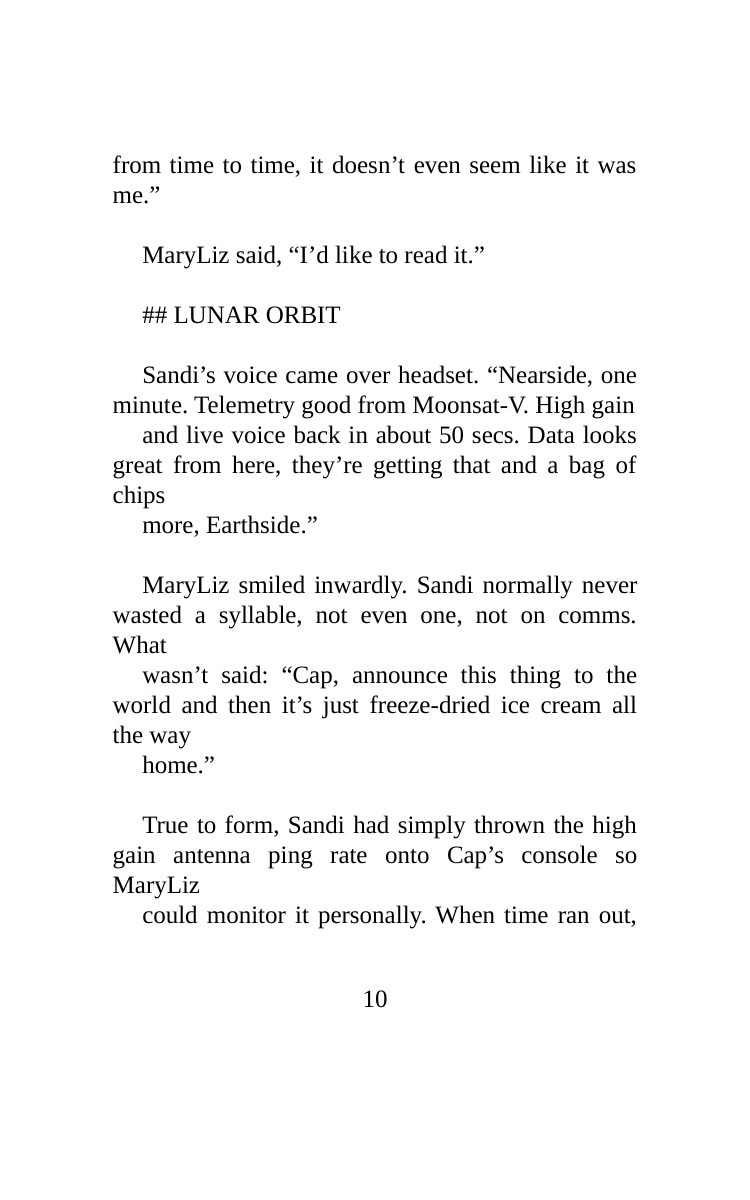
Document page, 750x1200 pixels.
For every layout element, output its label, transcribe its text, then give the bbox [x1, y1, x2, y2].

text home.” [112, 750, 637, 780]
text from time to time, it doesn’t even seem like it was me.” [112, 150, 637, 210]
text could monitor it personally. When time ran out, [112, 900, 637, 930]
text and live voice back in about 50 secs. Data looks great from here, they’re getting that and a bag of chips [112, 420, 637, 510]
text Sandi’s voice came over headset. “Nearside, one minute. Telemetry good from Moonsat-V. High gain [112, 360, 637, 420]
text wasn’t said: “Cap, announce this thing to the world and then it’s just freeze-dried ice cream all the way [112, 660, 637, 750]
text more, Earthside.” [112, 510, 637, 540]
text MaryLiz smiled inwardly. Sandi normally never wasted a syllable, not even one, not on comms. What [112, 570, 637, 660]
text True to form, Sandi had simply thrown the high gain antenna ping rate onto Cap’s console so MaryLiz [112, 810, 637, 900]
text MaryLiz said, “I’d like to read it.” [112, 240, 637, 270]
text ## LUNAR ORBIT [112, 300, 637, 330]
